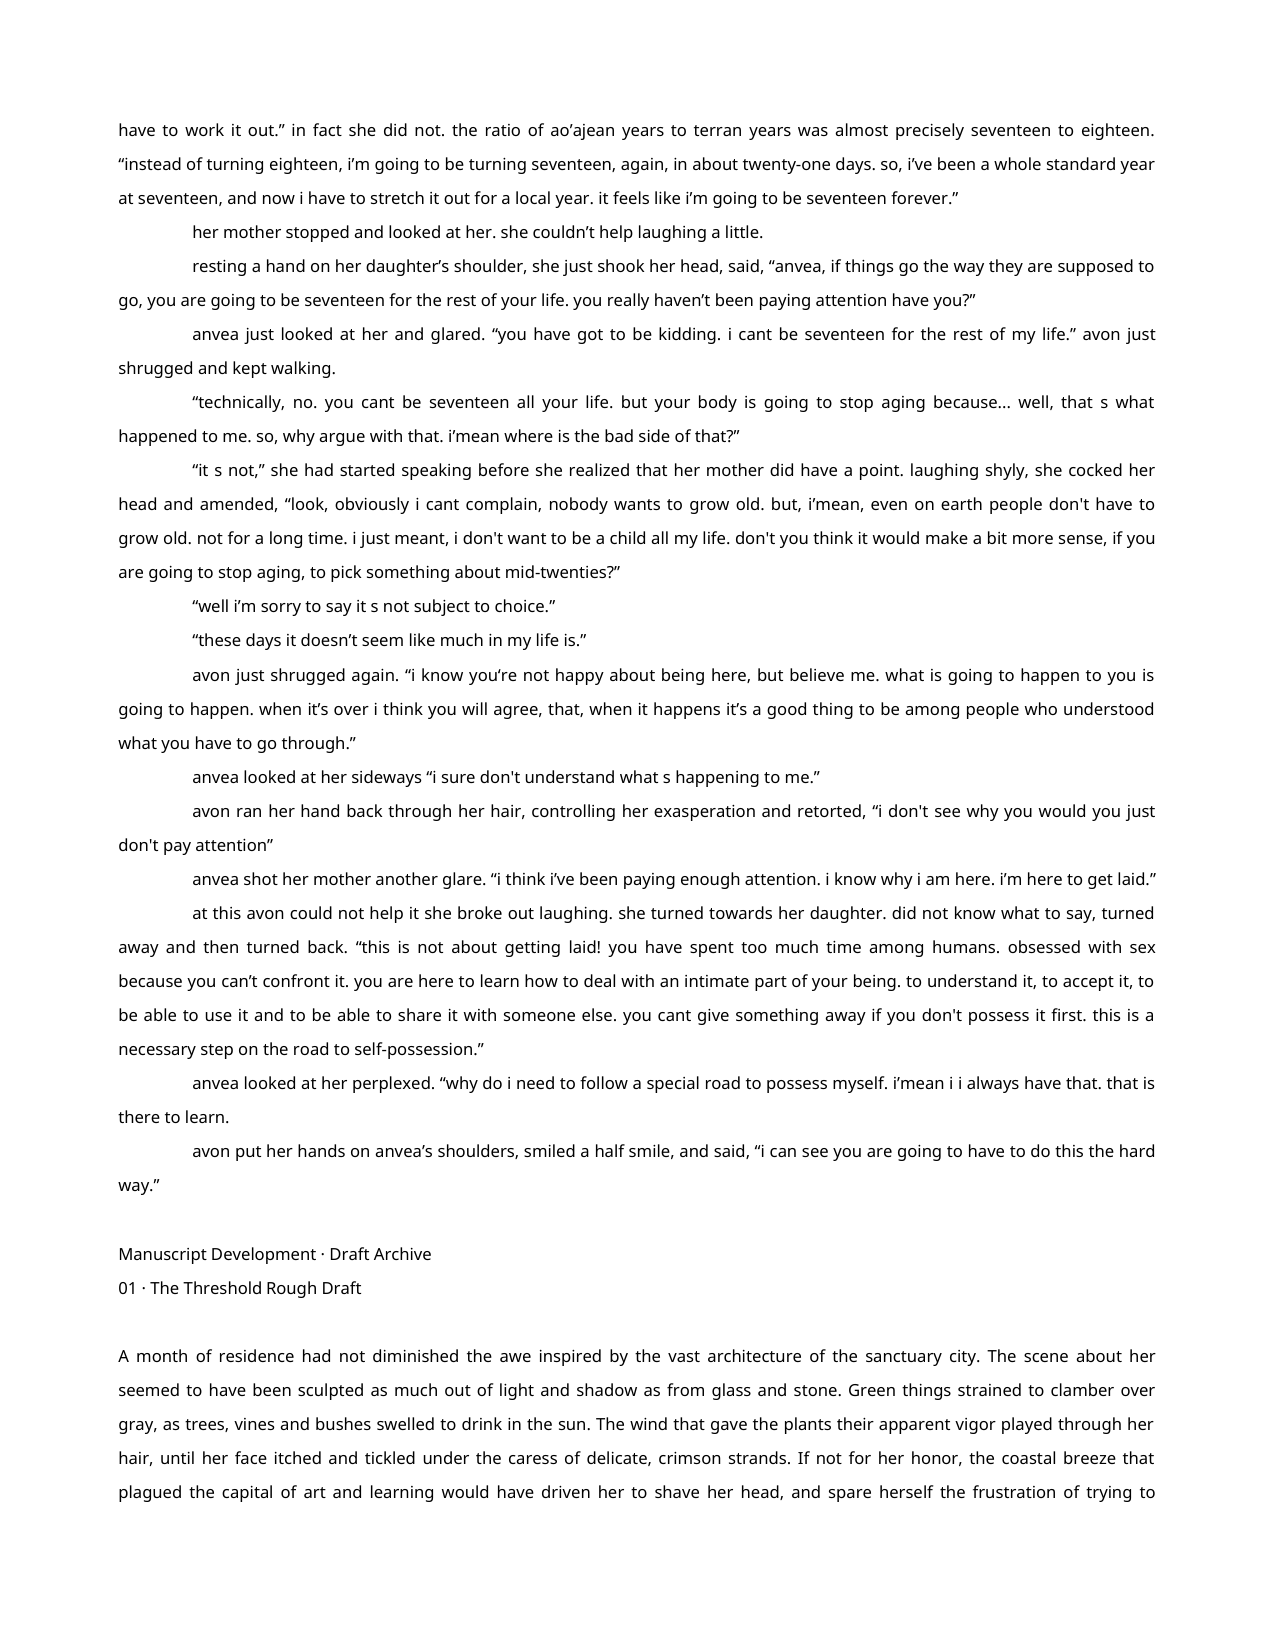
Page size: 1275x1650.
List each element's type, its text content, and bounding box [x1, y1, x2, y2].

text her mother stopped and looked at her. she couldn’t help laughing a little. [118, 220, 1157, 243]
text have to work it out.” in fact she did not. the ratio of ao’ajean years to terran years was almost precisely seventeen to eighteen. “instead of turning eighteen, i’m going to be turning seventeen, again, in about twenty-one days. so, i’ve been a whole standard year at seventeen, and now i have to stretch it out for a local year. it feels like i’m going to be seventeen forever.” [118, 118, 1157, 209]
text avon just shrugged again. “i know you‘re not happy about being here, but believe me. what is going to happen to you is going to happen. when it’s over i think you will agree, that, when it happens it’s a good thing to be among people who understood what you have to go through.” [118, 663, 1157, 754]
text Manuscript Development · Draft Archive [118, 1242, 1157, 1265]
text “these days it doesn’t seem like much in my life is.” [118, 629, 1157, 652]
text anvea looked at her perplexed. “why do i need to follow a special road to possess myself. i’mean i i always have that. that is there to learn. [118, 1072, 1157, 1129]
text resting a hand on her daughter’s shoulder, she just shook her head, said, “anvea, if things go the way they are supposed to go, you are going to be seventeen for the rest of your life. you really haven’t been paying attention have you?” [118, 254, 1157, 311]
text “it s not,” she had started speaking before she realized that her mother did have a point. laughing shyly, she cocked her head and amended, “look, obviously i cant complain, nobody wants to grow old. but, i’mean, even on earth people don't have to grow old. not for a long time. i just meant, i don't want to be a child all my life. don't you think it would make a bit more sense, if you are going to stop aging, to pick something about mid-twenties?” [118, 459, 1157, 584]
text A month of residence had not diminished the awe inspired by the vast architecture of the sanctuary city. The scene about her seemed to have been sculpted as much out of light and shadow as from glass and stone. Green things strained to clamber over gray, as trees, vines and bushes swelled to drink in the sun. The wind that gave the plants their apparent vigor played through her hair, until her face itched and tickled under the caress of delicate, crimson strands. If not for her honor, the coastal breeze that plagued the capital of art and learning would have driven her to shave her head, and spare herself the frustration of trying to [118, 1344, 1157, 1503]
text 01 · The Threshold Rough Draft [118, 1276, 1157, 1299]
text “well i’m sorry to say it s not subject to choice.” [118, 595, 1157, 618]
text at this avon could not help it she broke out laughing. she turned towards her daughter. did not know what to say, turned away and then turned back. “this is not about getting laid! you have spent too much time among humans. obsessed with sex because you can’t confront it. you are here to learn how to deal with an intimate part of your being. to understand it, to accept it, to be able to use it and to be able to share it with someone else. you cant give something away if you don't possess it first. this is a necessary step on the road to self-possession.” [118, 902, 1157, 1061]
text avon put her hands on anvea’s shoulders, smiled a half smile, and said, “i can see you are going to have to do this the hard way.” [118, 1140, 1157, 1197]
text anvea looked at her sideways “i sure don't understand what s happening to me.” [118, 765, 1157, 788]
text anvea just looked at her and glared. “you have got to be kidding. i cant be seventeen for the rest of my life.” avon just shrugged and kept walking. [118, 322, 1157, 379]
text “technically, no. you cant be seventeen all your life. but your body is going to stop aging because... well, that s what happened to me. so, why argue with that. i’mean where is the bad side of that?” [118, 391, 1157, 447]
text avon ran her hand back through her hair, controlling her exasperation and retorted, “i don't see why you would you just don't pay attention” [118, 799, 1157, 856]
text anvea shot her mother another glare. “i think i’ve been paying enough attention. i know why i am here. i’m here to get laid.” [118, 867, 1157, 890]
